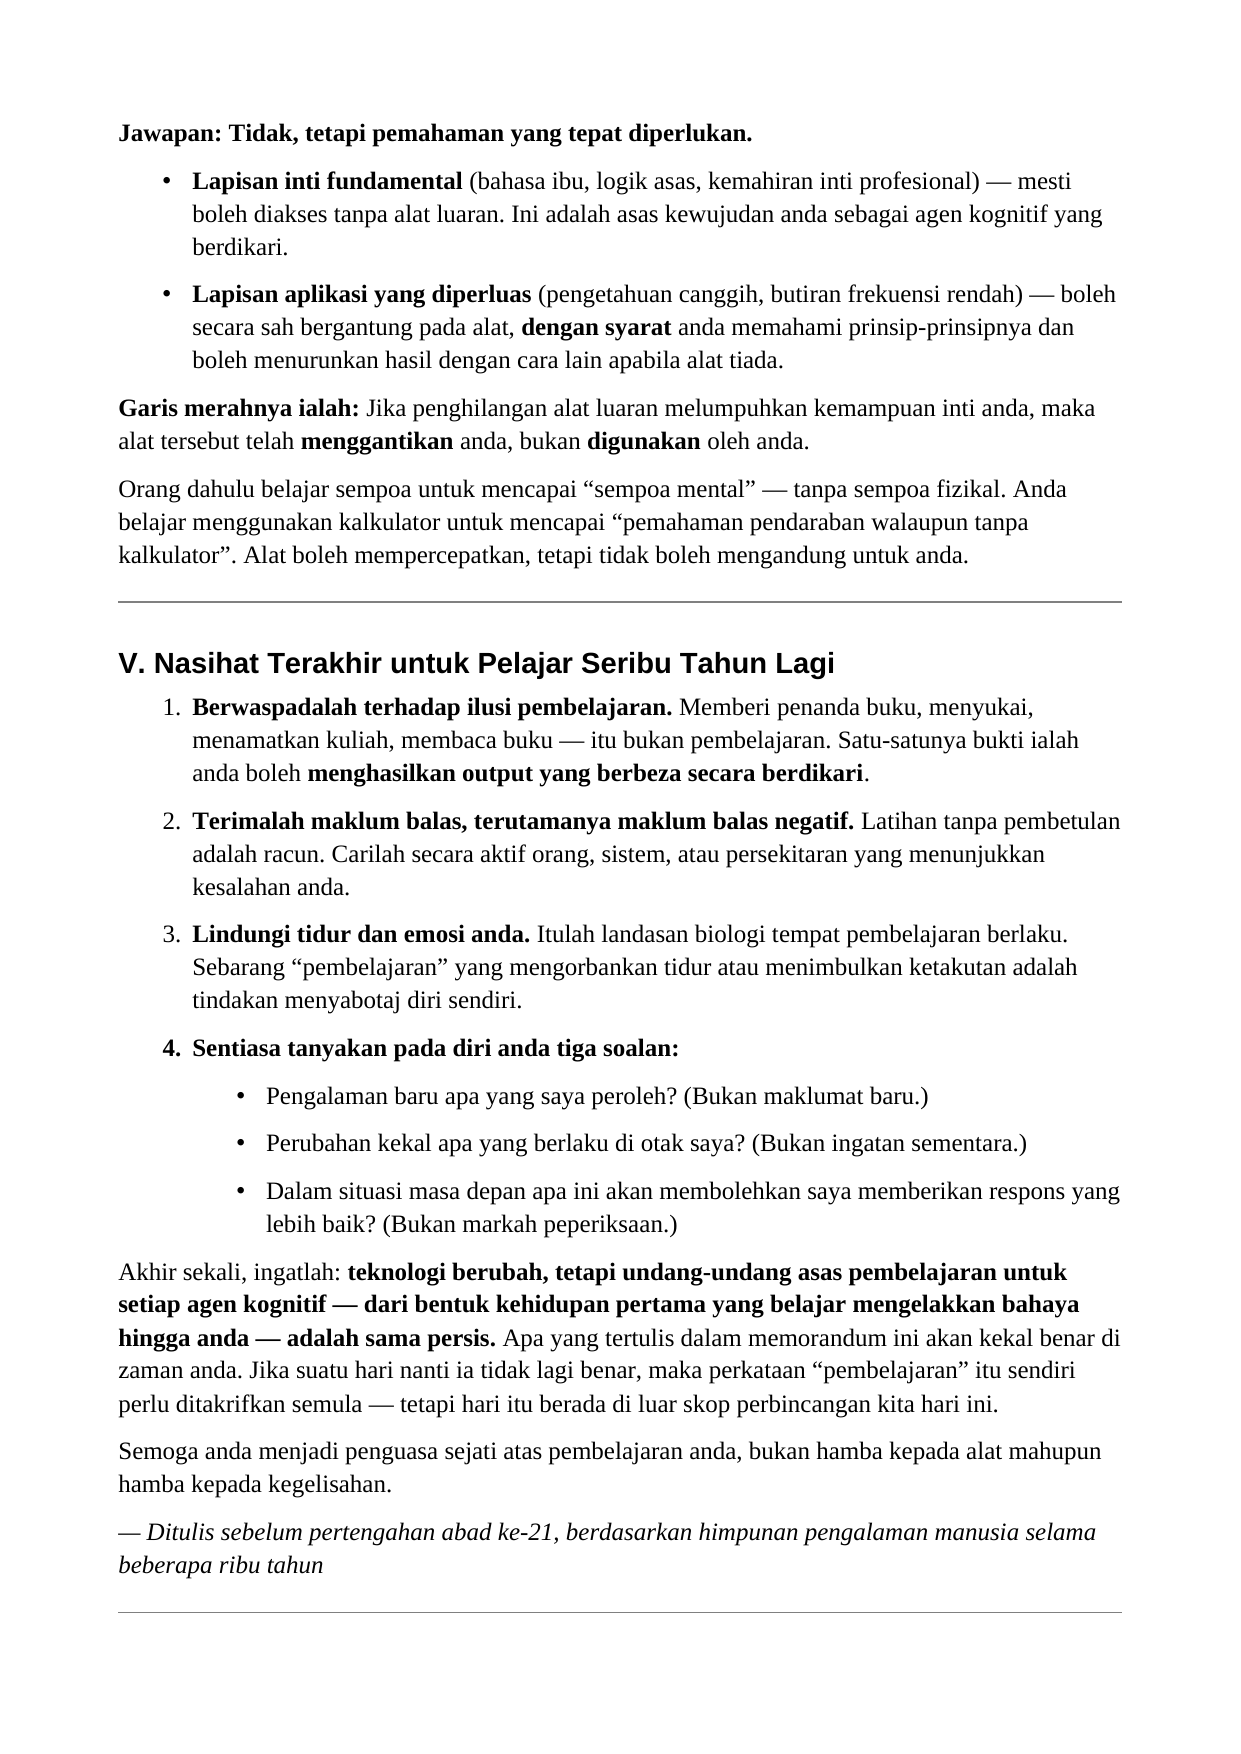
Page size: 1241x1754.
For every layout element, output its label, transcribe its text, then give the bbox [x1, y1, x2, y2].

list Perubahan kekal apa yang berlaku di otak saya? (Bukan ingatan sementara.) [236, 1128, 1122, 1157]
text — Ditulis sebelum pertengahan abad ke-21, berdasarkan himpunan pengalaman manusia selama beberapa ribu tahun [118, 1517, 1122, 1579]
text Akhir sekali, ingatlah: teknologi berubah, tetapi undang-undang asas pembelajaran untuk setiap agen kognitif — dari bentuk kehidupan pertama yang belajar mengelakkan bahaya hingga anda — adalah sama persis. Apa yang tertulis dalam memorandum ini akan kekal benar di zaman anda. Jika suatu hari nanti ia tidak lagi benar, maka perkataan “pembelajaran” itu sendiri perlu ditakrifkan semula — tetapi hari itu berada di luar skop perbincangan kita hari ini. [118, 1257, 1122, 1417]
list Lindungi tidur dan emosi anda. Itulah landasan biologi tempat pembelajaran berlaku. Sebarang “pembelajaran” yang mengorbankan tidur atau menimbulkan ketakutan adalah tindakan menyabotaj diri sendiri. [162, 919, 1122, 1014]
list Terimalah maklum balas, terutamanya maklum balas negatif. Latihan tanpa pembetulan adalah racun. Carilah secara aktif orang, sistem, atau persekitaran yang menunjukkan kesalahan anda. [162, 806, 1122, 901]
text Orang dahulu belajar sempoa untuk mencapai “sempoa mental” — tanpa sempoa fizikal. Anda belajar menggunakan kalkulator untuk mencapai “pemahaman pendaraban walaupun tanpa kalkulator”. Alat boleh mempercepatkan, tetapi tidak boleh mengandung untuk anda. [118, 474, 1122, 568]
text Garis merahnya ialah: Jika penghilangan alat luaran melumpuhkan kemampuan inti anda, maka alat tersebut telah menggantikan anda, bukan digunakan oleh anda. [118, 393, 1122, 455]
subtitle V. Nasihat Terakhir untuk Pelajar Seribu Tahun Lagi [118, 646, 1122, 680]
text Jawapan: Tidak, tetapi pemahaman yang tepat diperlukan. [118, 118, 1122, 147]
list Dalam situasi masa depan apa ini akan membolehkan saya memberikan respons yang lebih baik? (Bukan markah peperiksaan.) [236, 1176, 1122, 1238]
list Pengalaman baru apa yang saya peroleh? (Bukan maklumat baru.) [236, 1081, 1122, 1109]
list Sentiasa tanyakan pada diri anda tiga soalan: [162, 1033, 1122, 1062]
text Semoga anda menjadi penguasa sejati atas pembelajaran anda, bukan hamba kepada alat mahupun hamba kepada kegelisahan. [118, 1436, 1122, 1498]
list Lapisan aplikasi yang diperluas (pengetahuan canggih, butiran frekuensi rendah) — boleh secara sah bergantung pada alat, dengan syarat anda memahami prinsip-prinsipnya dan boleh menurunkan hasil dengan cara lain apabila alat tiada. [162, 279, 1122, 374]
list Lapisan inti fundamental (bahasa ibu, logik asas, kemahiran inti profesional) — mesti boleh diakses tanpa alat luaran. Ini adalah asas kewujudan anda sebagai agen kognitif yang berdikari. [162, 166, 1122, 261]
list Berwaspadalah terhadap ilusi pembelajaran. Memberi penanda buku, menyukai, menamatkan kuliah, membaca buku — itu bukan pembelajaran. Satu-satunya bukti ialah anda boleh menghasilkan output yang berbeza secara berdikari. [162, 692, 1122, 787]
